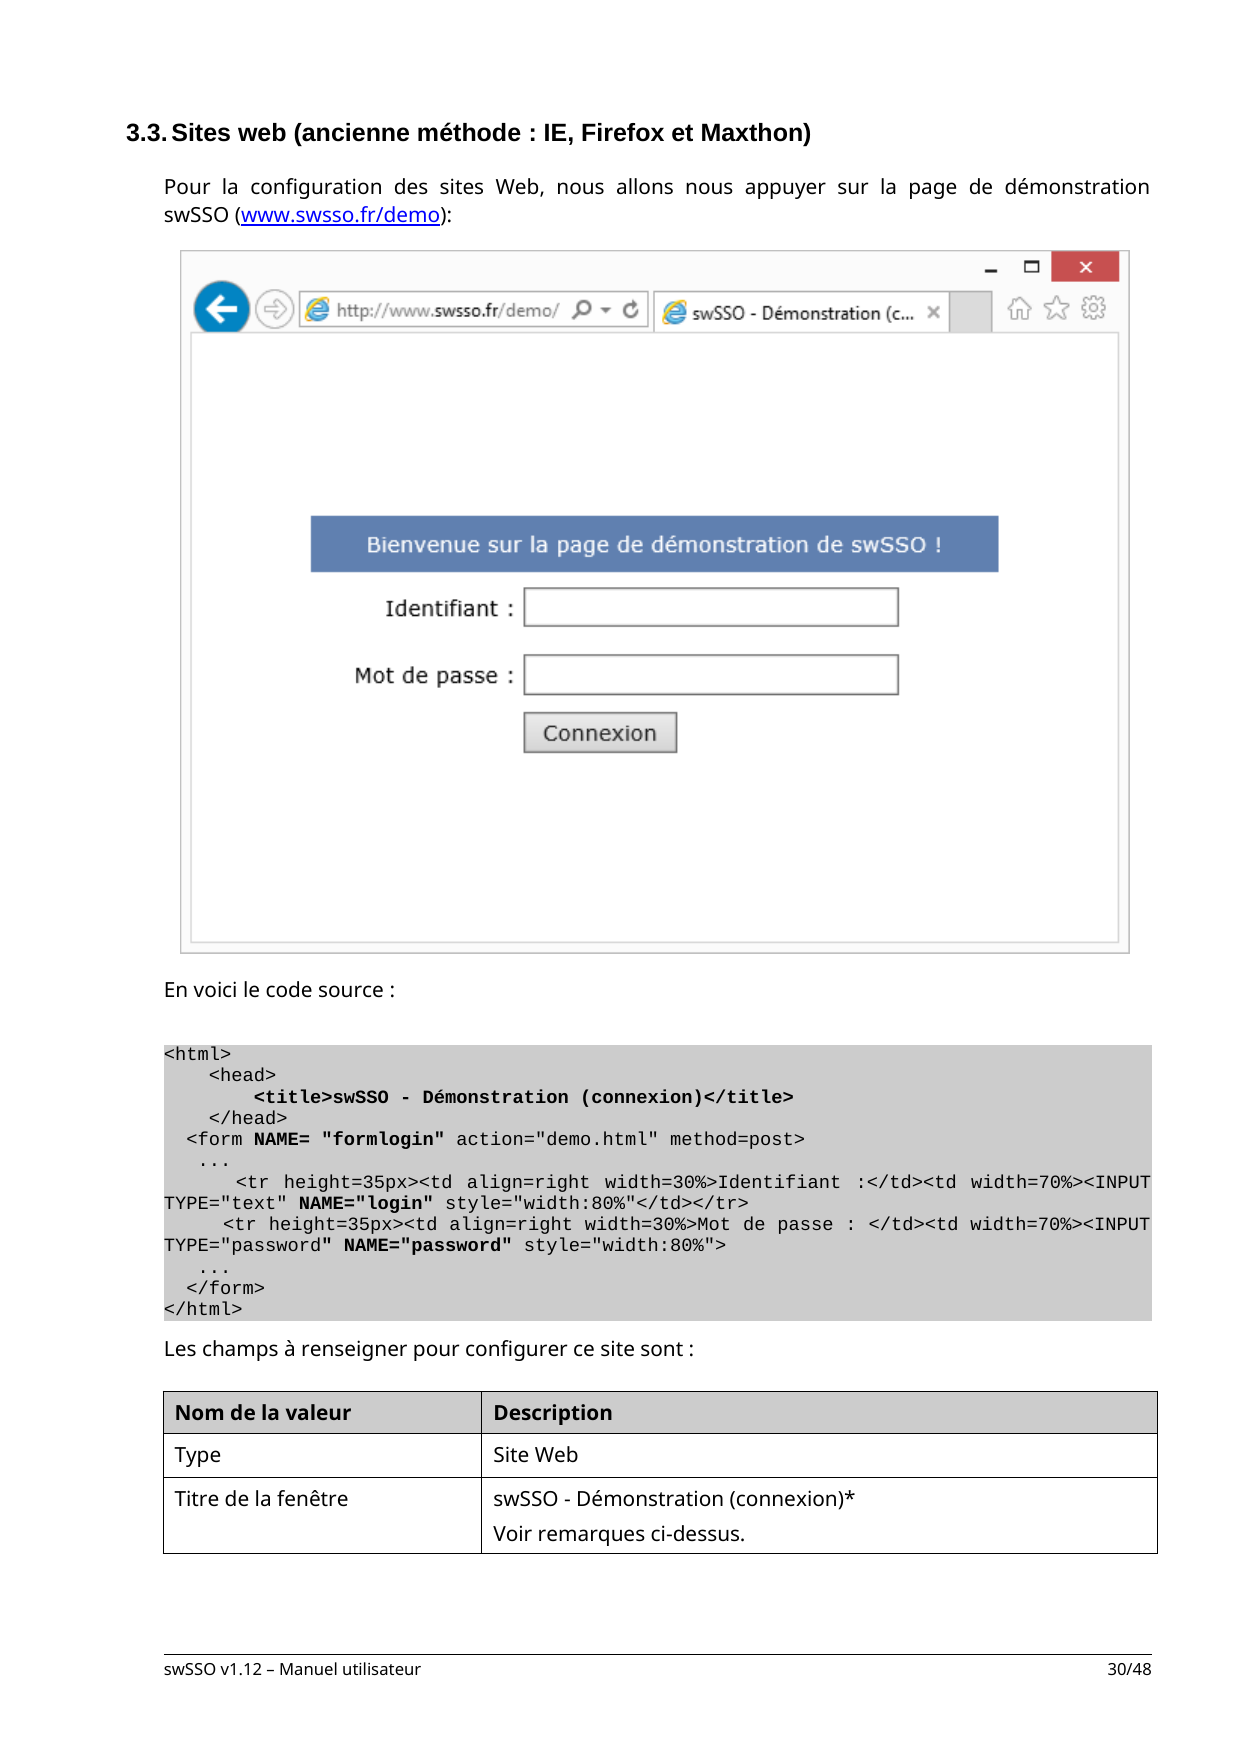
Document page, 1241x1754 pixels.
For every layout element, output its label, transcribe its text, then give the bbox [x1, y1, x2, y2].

table_cell Titre de la fenêtre [164, 1478, 481, 1553]
table_header Nom de la valeur [164, 1392, 481, 1433]
text </head> [164, 1109, 1152, 1130]
text </html> [164, 1300, 1152, 1321]
text <tr height=35px><td align=right width=30%>Identifiant :</td><td width=70%><INPUT TYPE="text" NAME="login" style="width:80%"</td></tr> [164, 1172, 1152, 1215]
text ... [164, 1151, 1152, 1172]
text Pour la configuration des sites Web, nous allons nous appuyer sur la page de démonstration swSSO (www.swsso.fr/demo): [164, 172, 1152, 229]
text ... [164, 1257, 1152, 1279]
table_header Description [482, 1392, 1157, 1433]
text Les champs à renseigner pour configurer ce site sont : [164, 1334, 1152, 1362]
picture [180, 250, 1130, 954]
text <html> [164, 1045, 1152, 1066]
text En voici le code source : [164, 976, 1152, 1004]
table_cell swSSO - Démonstration (connexion)* Voir remarques ci-dessus. [482, 1478, 1157, 1553]
text </form> [164, 1279, 1152, 1300]
text <tr height=35px><td align=right width=30%>Mot de passe : </td><td width=70%><INPUT TYPE="password" NAME="password" style="width:80%"> [164, 1215, 1152, 1257]
text <title>swSSO - Démonstration (connexion)</title> [164, 1087, 1152, 1109]
table_cell Type [164, 1434, 481, 1477]
table_cell Site Web [482, 1434, 1157, 1477]
subtitle Sites web (ancienne méthode : IE, Firefox et Maxthon) [126, 118, 1152, 147]
text <head> [164, 1066, 1152, 1087]
text <form NAME= "formlogin" action="demo.html" method=post> [164, 1130, 1152, 1151]
